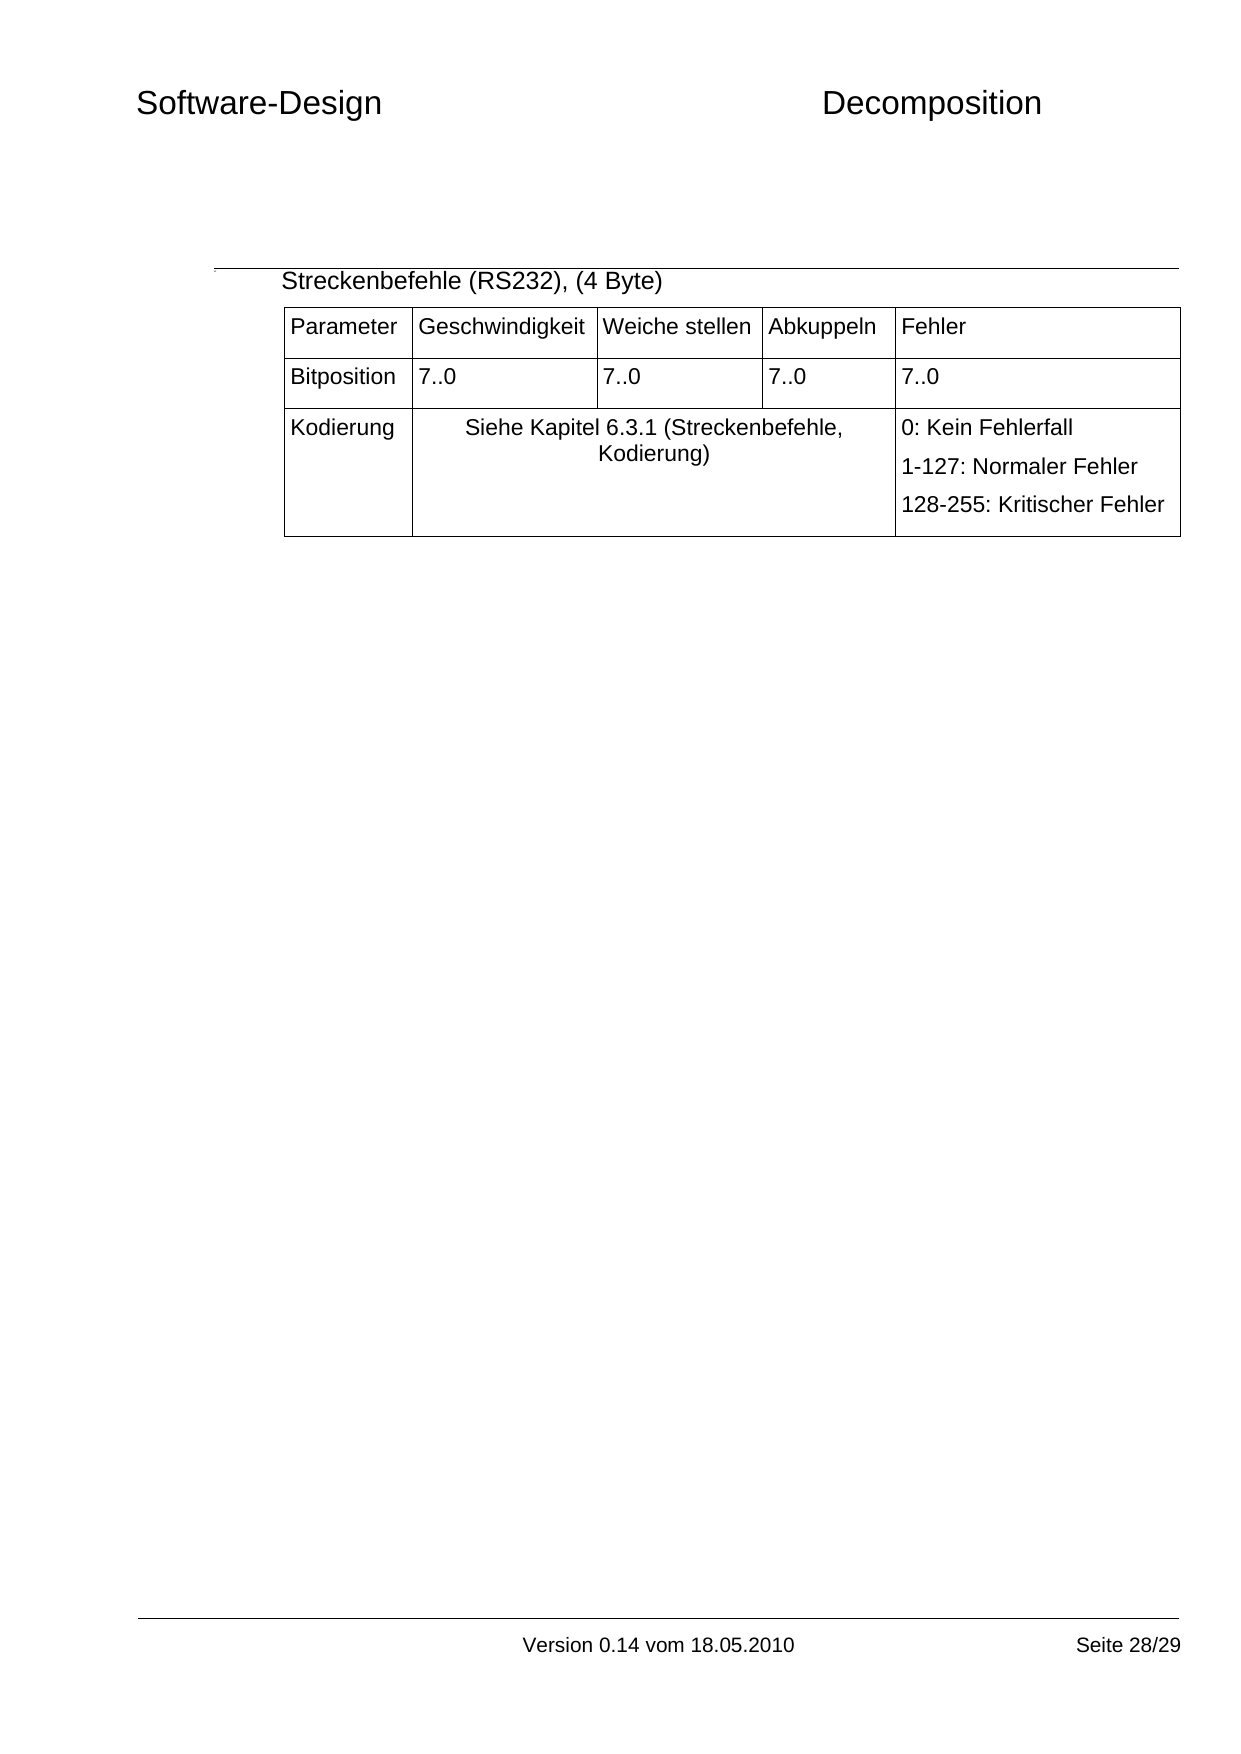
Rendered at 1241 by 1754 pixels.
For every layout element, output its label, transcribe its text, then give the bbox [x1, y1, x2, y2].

table_cell Siehe Kapitel 6.3.1 (Streckenbefehle, Kodierung) [413, 409, 895, 536]
table_cell 0: Kein Fehlerfall 1-127: Normaler Fehler 128-255: Kritischer Fehler [896, 409, 1180, 536]
table_header Fehler [896, 308, 1180, 357]
table_cell Kodierung [285, 409, 412, 536]
text Streckenbefehle (RS232), (4 Byte) [657, 289, 1181, 294]
table_cell 7..0 [763, 359, 895, 408]
text Streckenbefehle (RS232), (4 Byte) [281, 289, 473, 294]
table_header Geschwindigkeit [413, 308, 597, 357]
table_header Abkuppeln [763, 308, 895, 357]
table_cell 7..0 [598, 359, 762, 408]
table_cell Bitposition [285, 359, 412, 408]
table_header Weiche stellen [598, 308, 762, 357]
table_cell 7..0 [413, 359, 597, 408]
table_header Parameter [285, 308, 412, 357]
table_cell 7..0 [896, 359, 1180, 408]
